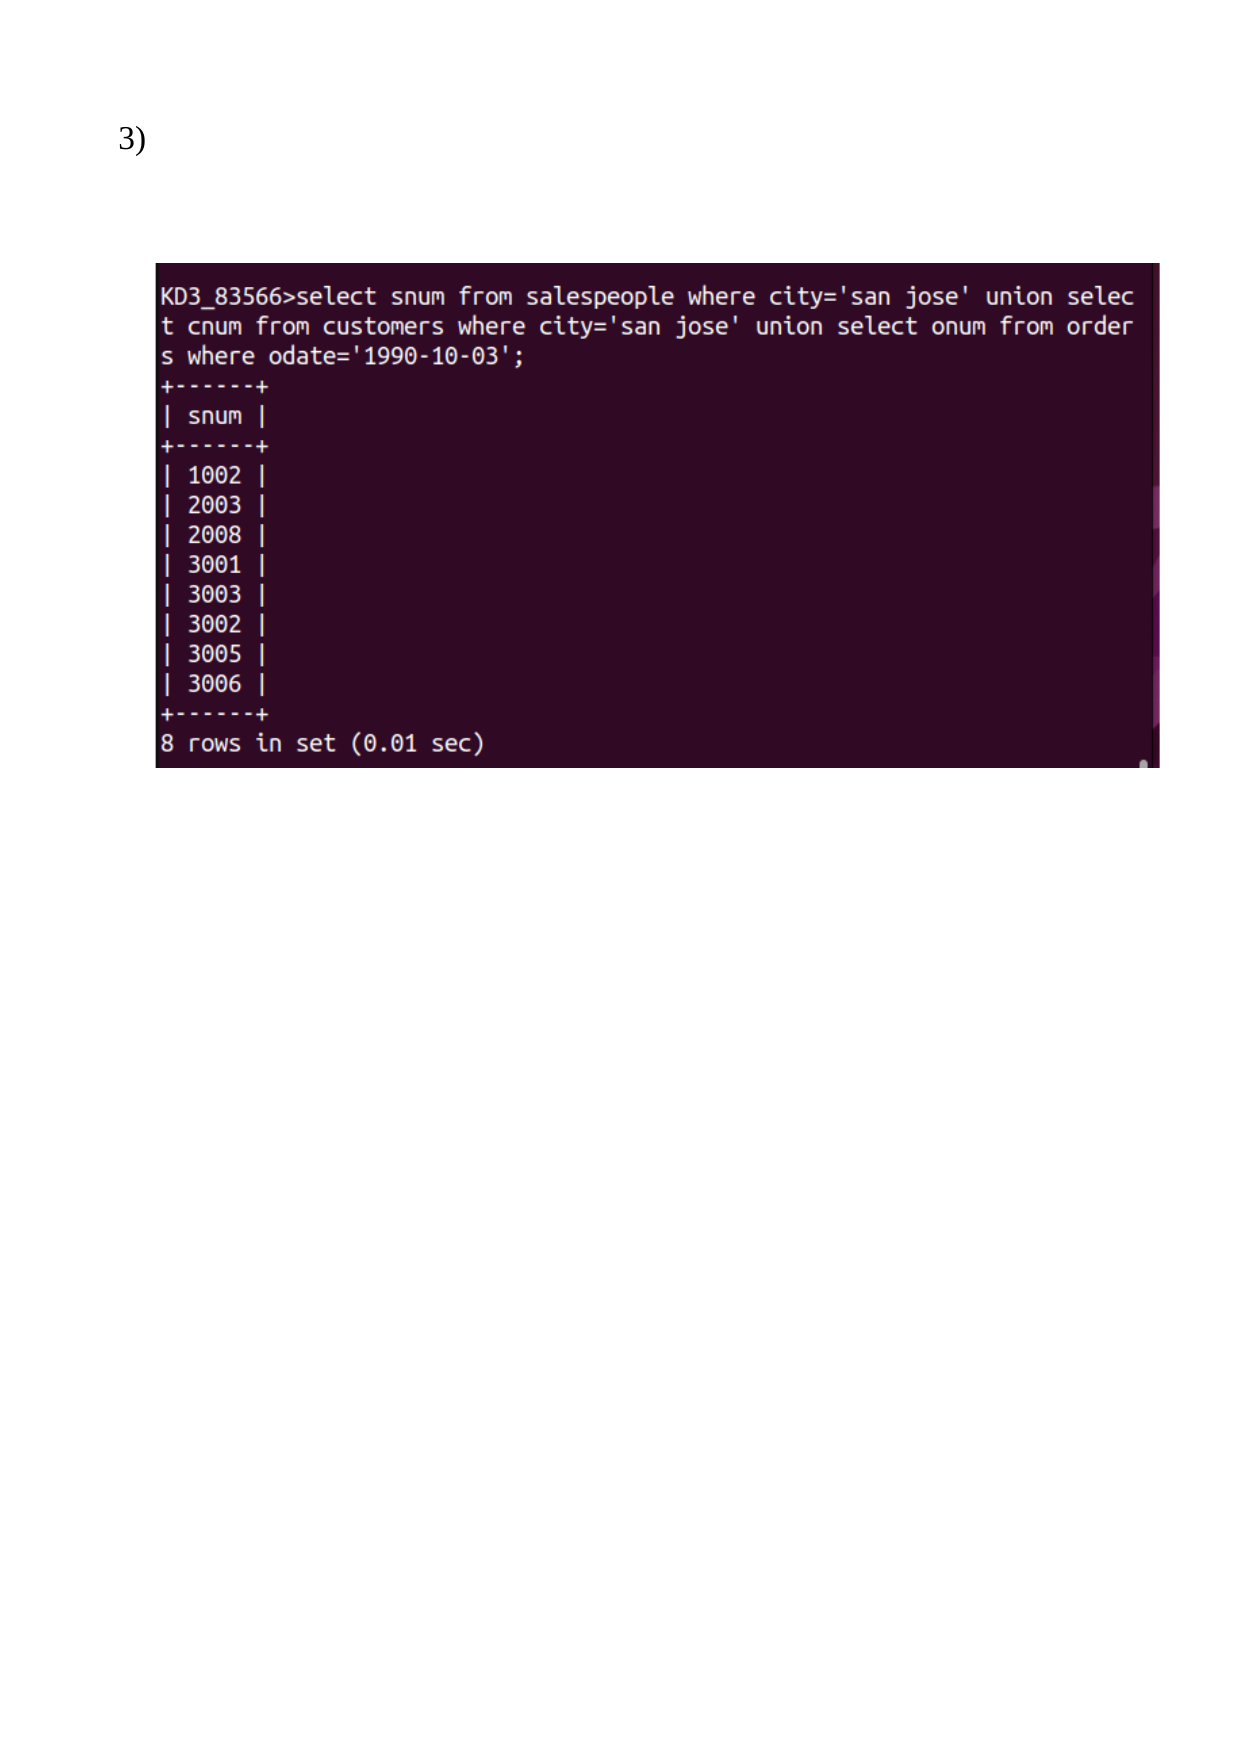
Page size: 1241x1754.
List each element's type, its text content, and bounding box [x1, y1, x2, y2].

picture [155, 263, 1160, 768]
text 3) [118, 118, 1122, 156]
